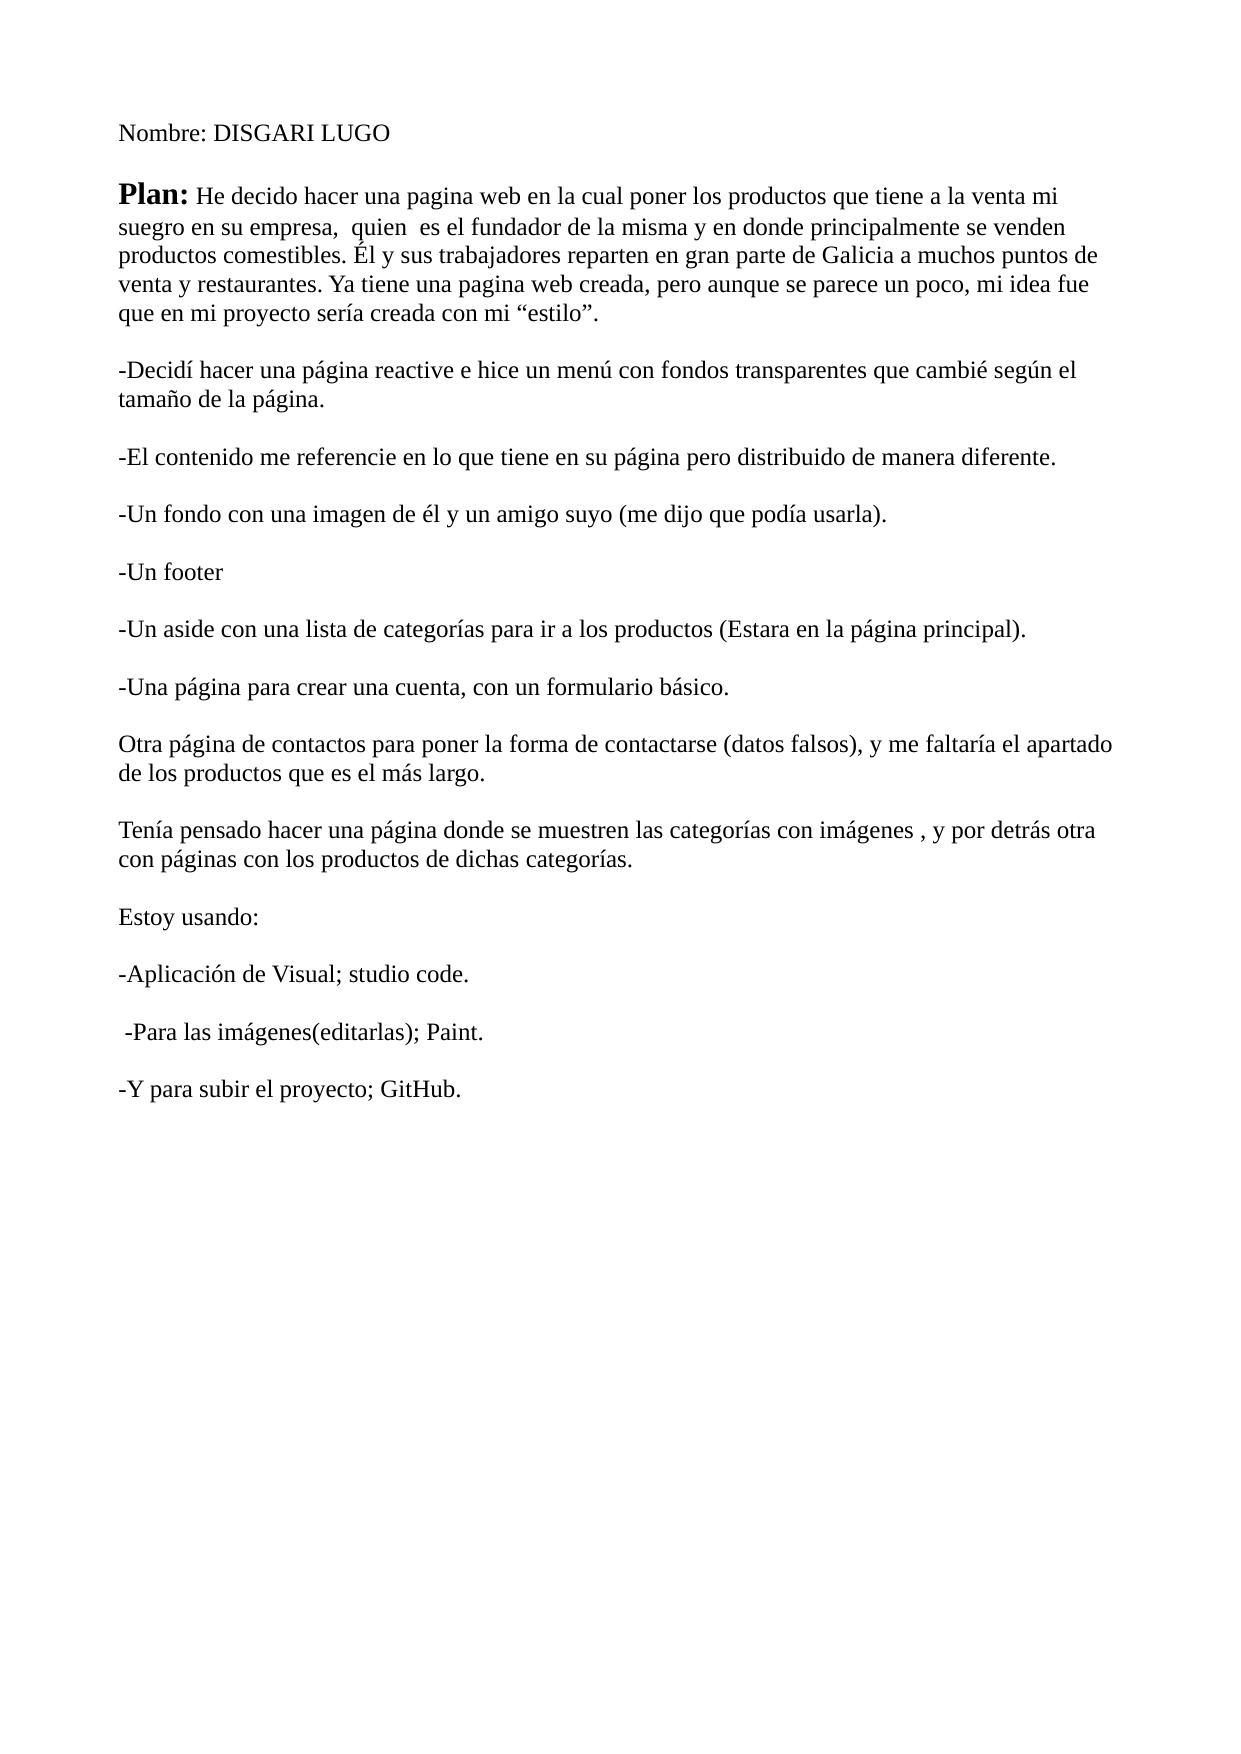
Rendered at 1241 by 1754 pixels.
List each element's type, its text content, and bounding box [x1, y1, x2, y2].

text Estoy usando: [118, 902, 1122, 930]
text -Y para subir el proyecto; GitHub. [118, 1074, 1122, 1103]
text -Decidí hacer una página reactive e hice un menú con fondos transparentes que cambié según el tamaño de la página. [118, 355, 1122, 413]
text -El contenido me referencie en lo que tiene en su página pero distribuido de manera diferente. [118, 442, 1122, 470]
text -Un footer [118, 557, 1122, 585]
text Nombre: DISGARI LUGO [118, 118, 1122, 147]
text -Una página para crear una cuenta, con un formulario básico. [118, 672, 1122, 700]
text -Aplicación de Visual; studio code. [118, 959, 1122, 988]
text -Para las imágenes(editarlas); Paint. [118, 1017, 1122, 1045]
text Otra página de contactos para poner la forma de contactarse (datos falsos), y me faltaría el apartado de los productos que es el más largo. [118, 729, 1122, 787]
text -Un aside con una lista de categorías para ir a los productos (Estara en la página principal). [118, 614, 1122, 643]
text Plan: He decido hacer una pagina web en la cual poner los productos que tiene a la venta mi suegro en su empresa, quien es el fundador de la misma y en donde principalmente se venden productos comestibles. Él y sus trabajadores reparten en gran parte de Galicia a muchos puntos de venta y restaurantes. Ya tiene una pagina web creada, pero aunque se parece un poco, mi idea fue que en mi proyecto sería creada con mi “estilo”. [118, 176, 1122, 327]
text -Un fondo con una imagen de él y un amigo suyo (me dijo que podía usarla). [118, 499, 1122, 528]
text Tenía pensado hacer una página donde se muestren las categorías con imágenes , y por detrás otra con páginas con los productos de dichas categorías. [118, 815, 1122, 873]
